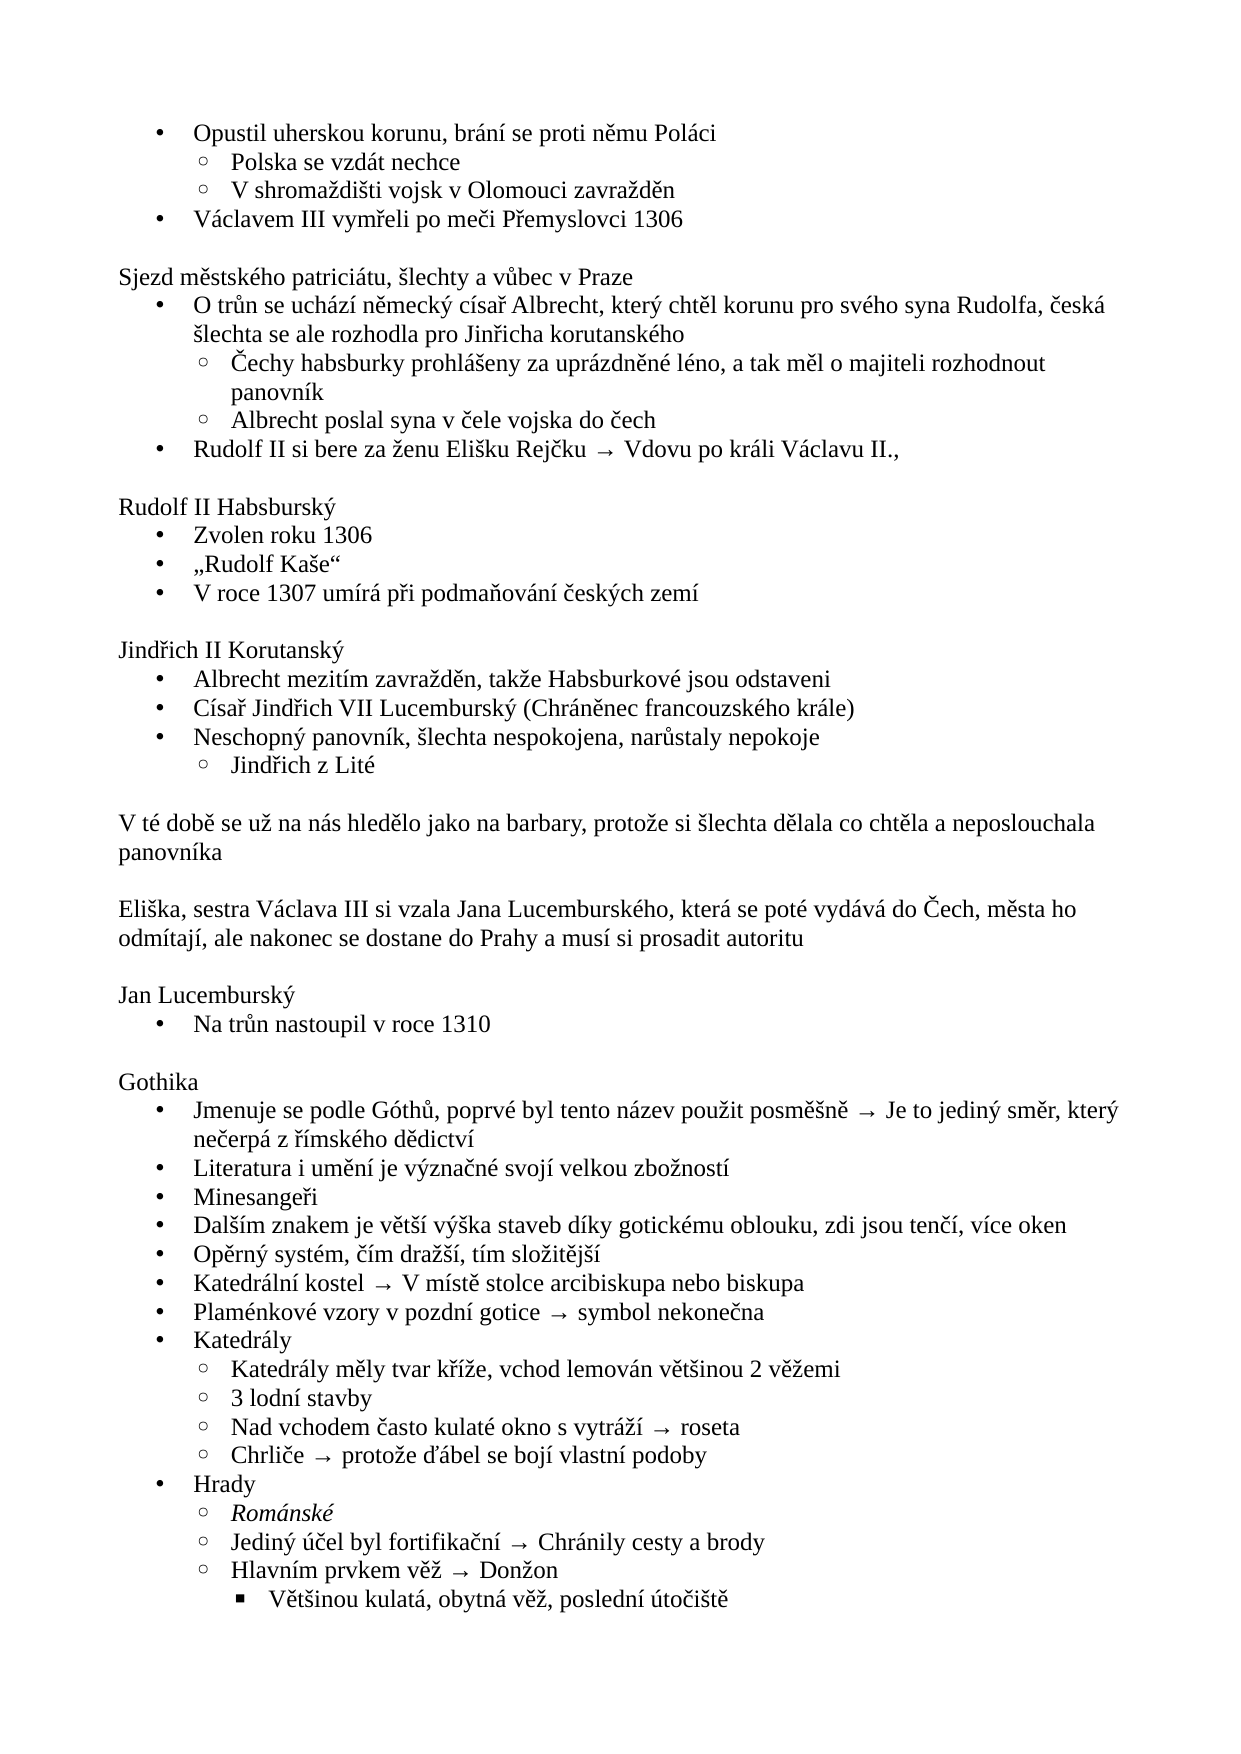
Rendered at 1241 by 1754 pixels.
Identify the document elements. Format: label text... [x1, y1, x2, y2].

list Většinou kulatá, obytná věž, poslední útočiště [231, 1584, 1122, 1613]
list Zvolen roku 1306 [156, 521, 1122, 549]
text Rudolf II Habsburský [118, 492, 1122, 521]
text Gothika [118, 1067, 1122, 1096]
list Albrecht poslal syna v čele vojska do čech [193, 406, 1122, 434]
list Jediný účel byl fortifikační → Chránily cesty a brody [193, 1527, 1122, 1556]
list Čechy habsburky prohlášeny za uprázdněné léno, a tak měl o majiteli rozhodnout panovník [193, 348, 1122, 406]
list O trůn se uchází německý císař Albrecht, který chtěl korunu pro svého syna Rudolfa, česká šlechta se ale rozhodla pro Jinřicha korutanského [156, 291, 1122, 348]
list Polska se vzdát nechce [193, 147, 1122, 176]
list „Rudolf Kaše“ [156, 549, 1122, 578]
text Jindřich II Korutanský [118, 636, 1122, 664]
text Eliška, sestra Václava III si vzala Jana Lucemburského, která se poté vydává do Čech, města ho odmítají, ale nakonec se dostane do Prahy a musí si prosadit autoritu [118, 894, 1122, 952]
list Románské [193, 1498, 1122, 1527]
text Jan Lucemburský [118, 981, 1122, 1009]
list Na trůn nastoupil v roce 1310 [156, 1009, 1122, 1038]
list Plaménkové vzory v pozdní gotice → symbol nekonečna [156, 1297, 1122, 1326]
list 3 lodní stavby [193, 1383, 1122, 1412]
list Katedrály [156, 1326, 1122, 1354]
text Sjezd městského patriciátu, šlechty a vůbec v Praze [118, 262, 1122, 291]
list Hlavním prvkem věž → Donžon [193, 1556, 1122, 1584]
text V té době se už na nás hledělo jako na barbary, protože si šlechta dělala co chtěla a neposlouchala panovníka [118, 808, 1122, 866]
list Václavem III vymřeli po meči Přemyslovci 1306 [156, 204, 1122, 233]
list Nad vchodem často kulaté okno s vytráží → roseta [193, 1412, 1122, 1441]
list Dalším znakem je větší výška staveb díky gotickému oblouku, zdi jsou tenčí, více oken [156, 1211, 1122, 1239]
list Jmenuje se podle Góthů, poprvé byl tento název použit posměšně → Je to jediný směr, který nečerpá z římského dědictví [156, 1096, 1122, 1153]
list Katedrální kostel → V místě stolce arcibiskupa nebo biskupa [156, 1268, 1122, 1297]
list Rudolf II si bere za ženu Elišku Rejčku → Vdovu po králi Václavu II., [156, 434, 1122, 463]
list Literatura i umění je význačné svojí velkou zbožností [156, 1153, 1122, 1182]
list Minesangeři [156, 1182, 1122, 1211]
list Opěrný systém, čím dražší, tím složitější [156, 1239, 1122, 1268]
list Neschopný panovník, šlechta nespokojena, narůstaly nepokoje [156, 722, 1122, 751]
list V shromaždišti vojsk v Olomouci zavražděn [193, 176, 1122, 204]
list Chrliče → protože ďábel se bojí vlastní podoby [193, 1441, 1122, 1469]
list Opustil uherskou korunu, brání se proti němu Poláci [156, 118, 1122, 147]
list Císař Jindřich VII Lucemburský (Chráněnec francouzského krále) [156, 693, 1122, 722]
list Katedrály měly tvar kříže, vchod lemován většinou 2 věžemi [193, 1354, 1122, 1383]
list Albrecht mezitím zavražděn, takže Habsburkové jsou odstaveni [156, 664, 1122, 693]
list V roce 1307 umírá při podmaňování českých zemí [156, 578, 1122, 607]
list Jindřich z Lité [193, 751, 1122, 779]
list Hrady [156, 1469, 1122, 1498]
